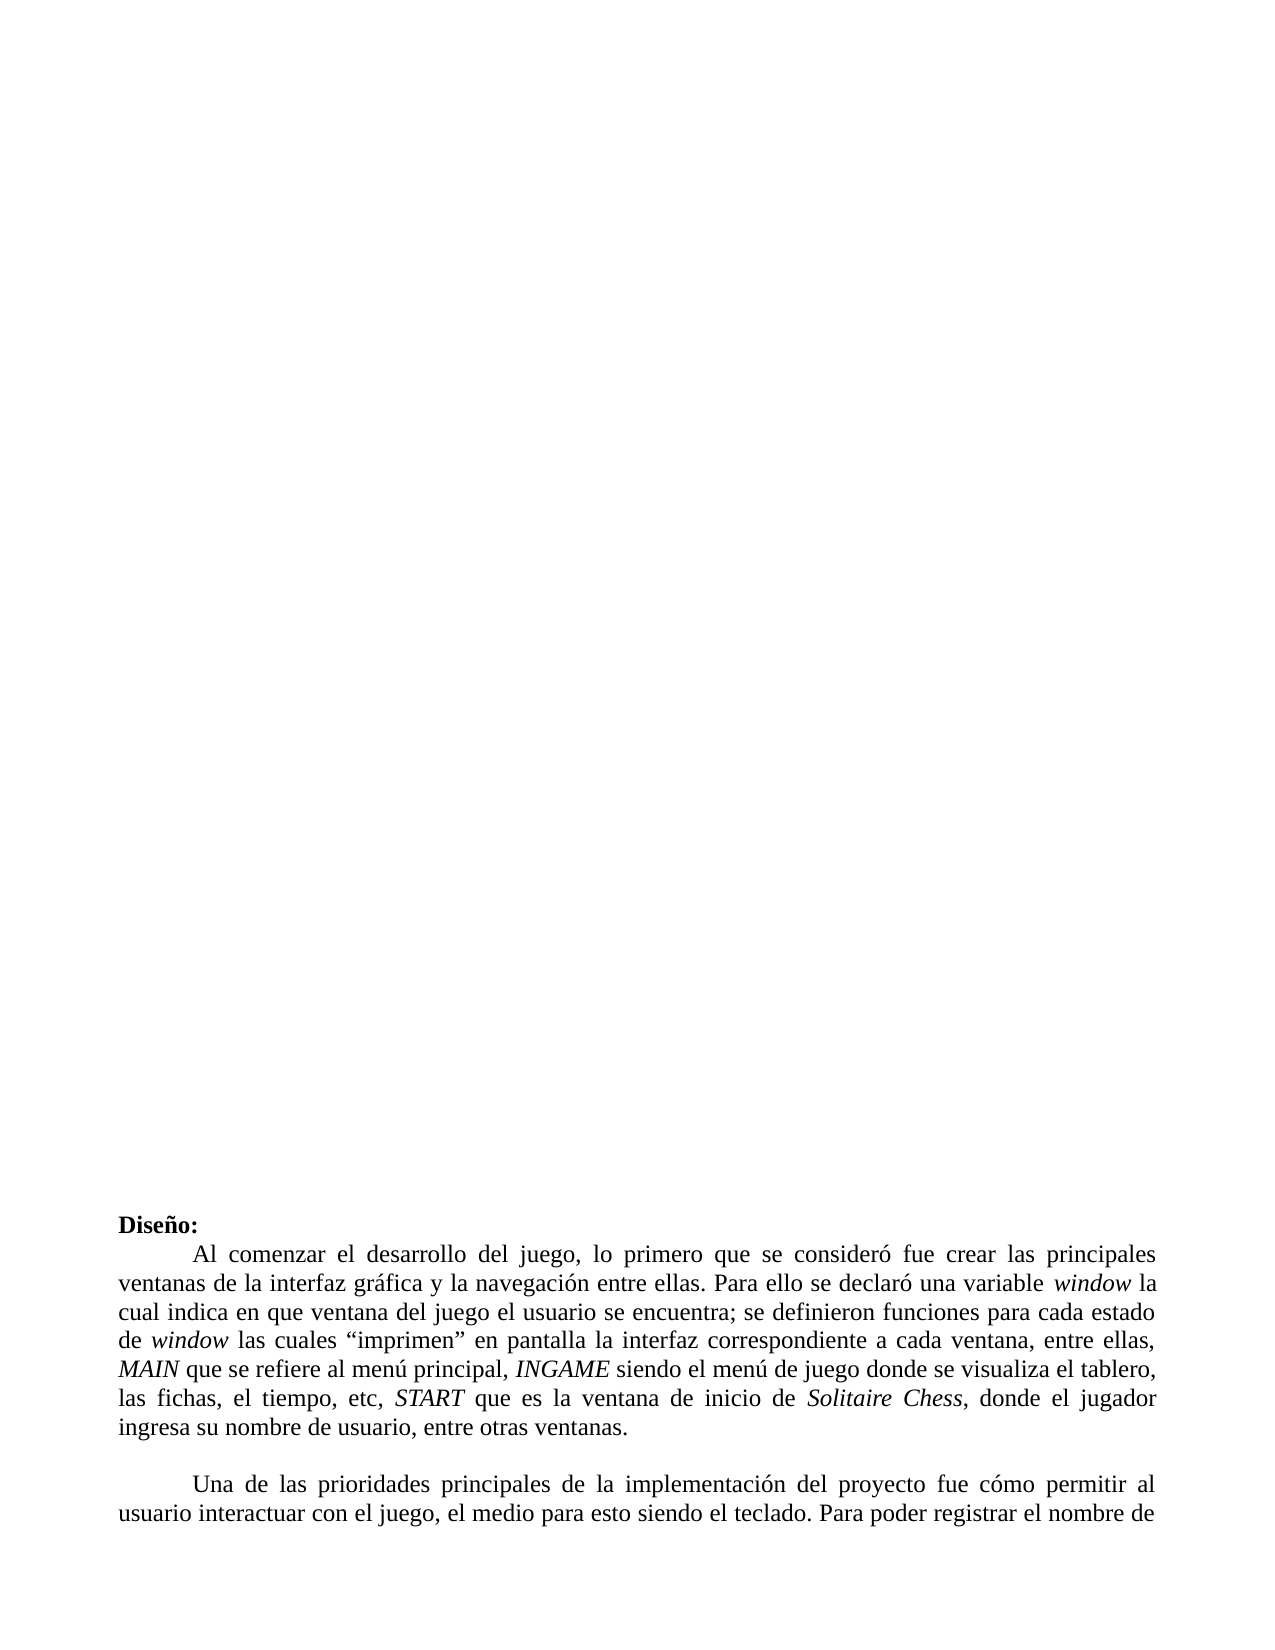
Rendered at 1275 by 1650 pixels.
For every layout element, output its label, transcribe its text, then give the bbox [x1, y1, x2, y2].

text Diseño: [118, 1211, 1157, 1239]
text Al comenzar el desarrollo del juego, lo primero que se consideró fue crear las principales ventanas de la interfaz gráfica y la navegación entre ellas. Para ello se declaró una variable window la cual indica en que ventana del juego el usuario se encuentra; se definieron funciones para cada estado de window las cuales “imprimen” en pantalla la interfaz correspondiente a cada ventana, entre ellas, MAIN que se refiere al menú principal, INGAME siendo el menú de juego donde se visualiza el tablero, las fichas, el tiempo, etc, START que es la ventana de inicio de Solitaire Chess, donde el jugador ingresa su nombre de usuario, entre otras ventanas. [118, 1239, 1157, 1441]
text Una de las prioridades principales de la implementación del proyecto fue cómo permitir al usuario interactuar con el juego, el medio para esto siendo el teclado. Para poder registrar el nombre de [118, 1469, 1157, 1527]
